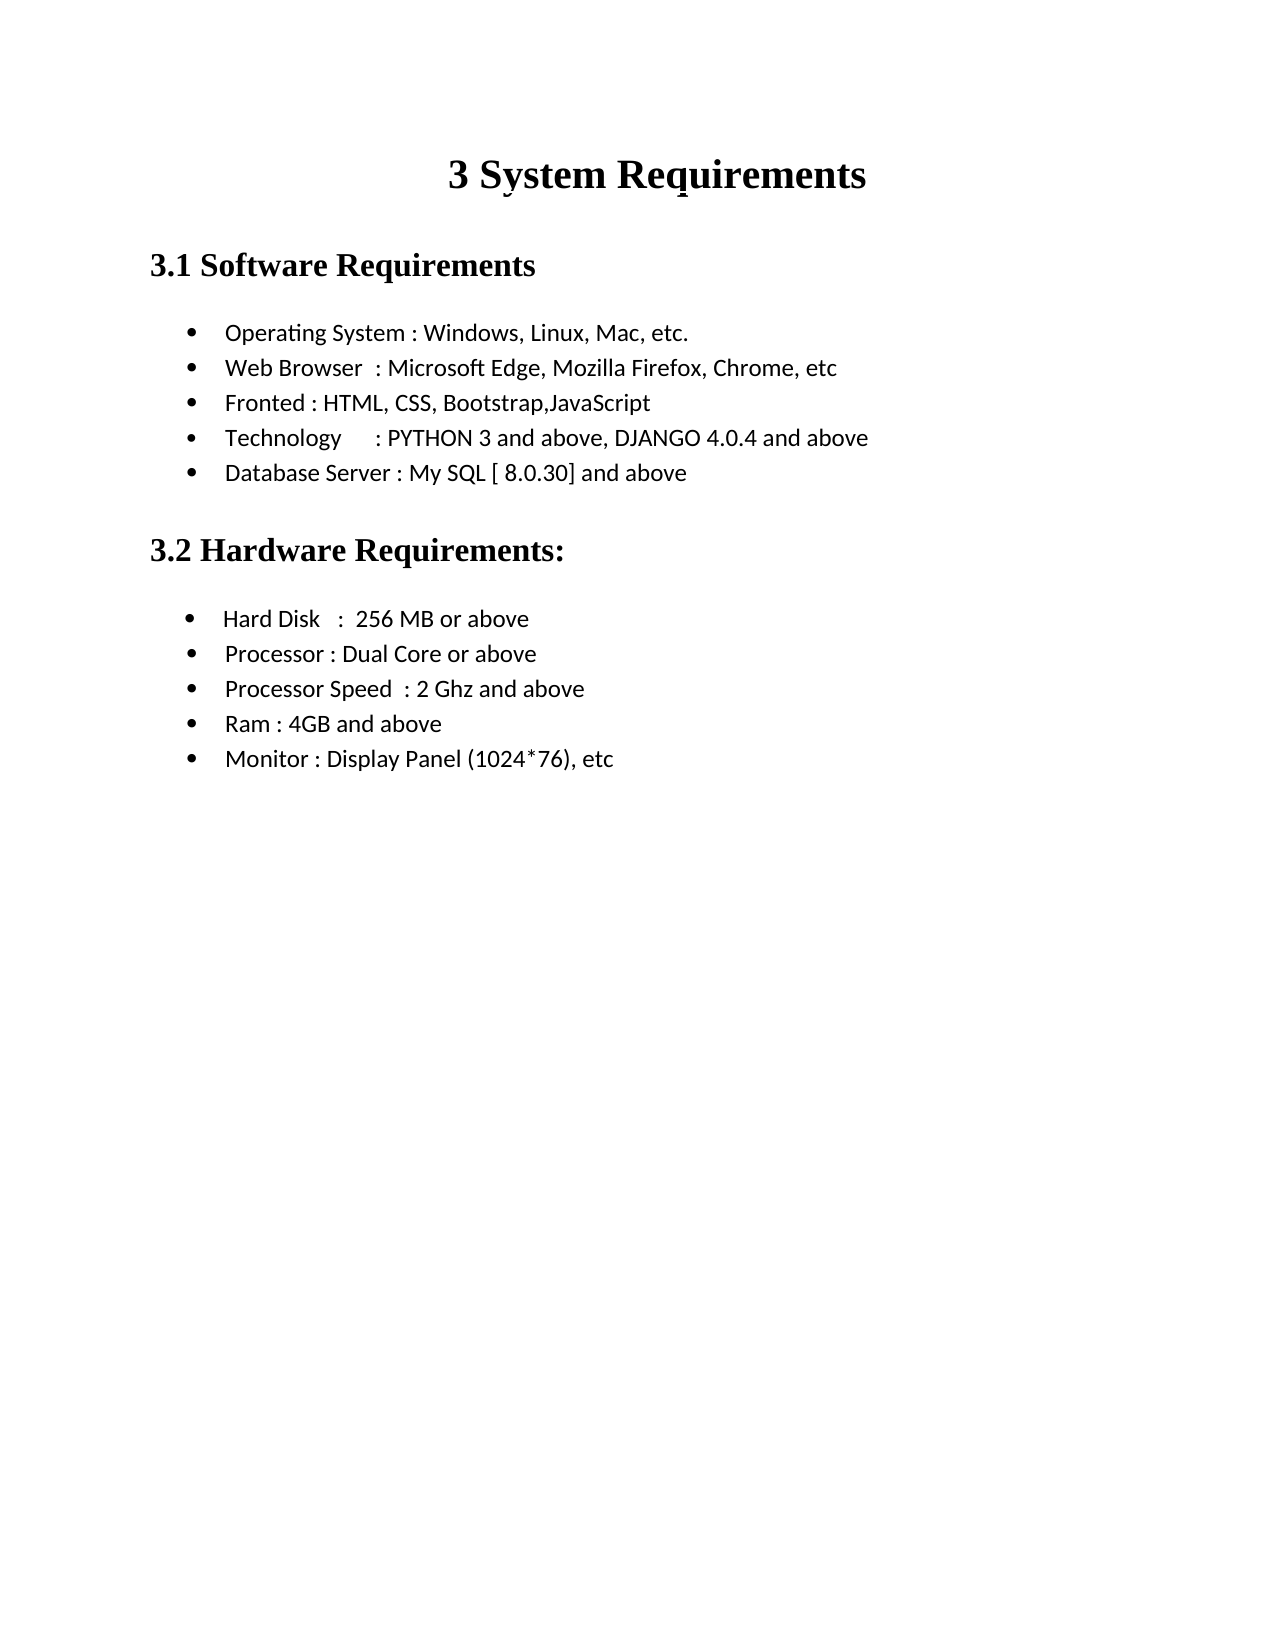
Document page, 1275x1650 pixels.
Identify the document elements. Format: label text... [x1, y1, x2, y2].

list Fronted : HTML, CSS, Bootstrap,JavaScript [187, 387, 1125, 417]
text 3.2 Hardware Requirements: [150, 530, 1125, 568]
list Processor Speed : 2 Ghz and above [187, 673, 1125, 704]
list Processor : Dual Core or above [187, 638, 1125, 669]
list Monitor : Display Panel (1024*76), etc [187, 743, 1125, 774]
list Technology : PYTHON 3 and above, DJANGO 4.0.4 and above [187, 422, 1125, 452]
list Operating System : Windows, Linux, Mac, etc. [187, 317, 1125, 347]
text 3 System Requirements [150, 150, 867, 198]
list Hard Disk : 256 MB or above [150, 603, 1125, 634]
list Database Server : My SQL [ 8.0.30] and above [187, 457, 1125, 487]
list Ram : 4GB and above [187, 708, 1125, 739]
text 3.1 Software Requirements [150, 245, 1125, 283]
list Web Browser : Microsoft Edge, Mozilla Firefox, Chrome, etc [187, 352, 1125, 382]
